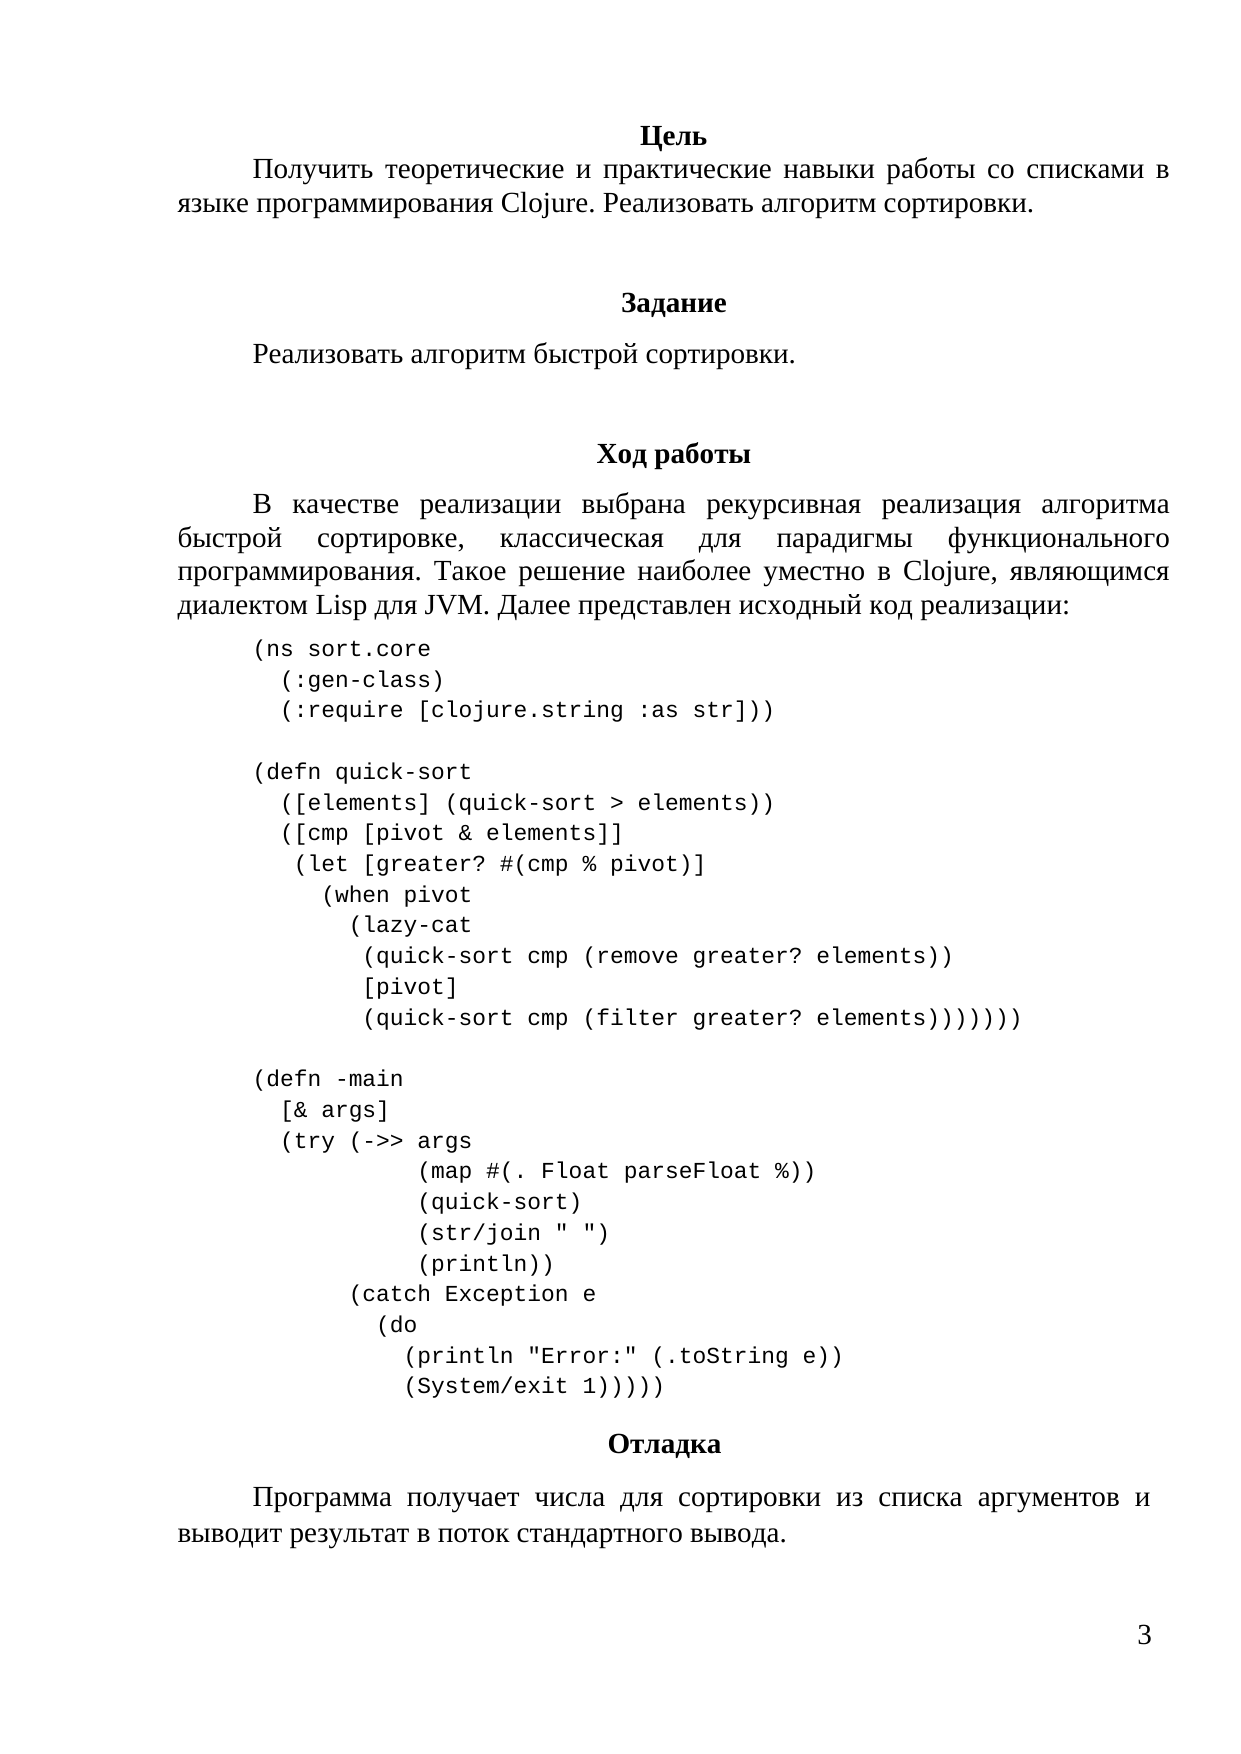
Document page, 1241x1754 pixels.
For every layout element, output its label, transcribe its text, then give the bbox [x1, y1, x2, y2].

text (ns sort.core [177, 637, 1170, 663]
text (lazy-cat [177, 914, 1170, 940]
text ([elements] (quick-sort > elements)) [177, 791, 1170, 817]
text Программа получает числа для сортировки из списка аргументов и выводит результат в поток стандартного вывода. [177, 1479, 1152, 1549]
text (str/join " ") [177, 1221, 1170, 1247]
text (map #(. Float parseFloat %)) [177, 1160, 1170, 1186]
text (defn -main [177, 1067, 1170, 1093]
text (defn quick-sort [177, 760, 1170, 786]
text (quick-sort cmp (remove greater? elements)) [177, 944, 1170, 971]
text (System/exit 1))))) [177, 1375, 1170, 1401]
text Задание [177, 286, 1170, 319]
text (println)) [177, 1252, 1170, 1278]
text (quick-sort) [177, 1190, 1170, 1216]
text Получить теоретические и практические навыки работы со списками в языке программирования Clojure. Реализовать алгоритм сортировки. [177, 152, 1170, 219]
text (:require [clojure.string :as str])) [177, 699, 1170, 725]
text Ход работы [177, 436, 1170, 470]
text ([cmp [pivot & elements]] [177, 822, 1170, 848]
text (quick-sort cmp (filter greater? elements))))))) [177, 1006, 1170, 1032]
text [pivot] [177, 975, 1170, 1001]
text Отладка [177, 1427, 1152, 1460]
text (:gen-class) [177, 668, 1170, 694]
text (try (->> args [177, 1129, 1170, 1155]
text (do [177, 1313, 1170, 1339]
text (when pivot [177, 883, 1170, 909]
text Реализовать алгоритм быстрой сортировки. [177, 336, 1170, 369]
text (catch Exception e [177, 1283, 1170, 1308]
text Цель [177, 118, 1169, 152]
text (println "Error:" (.toString e)) [177, 1344, 1170, 1370]
text В качестве реализации выбрана рекурсивная реализация алгоритма быстрой сортировке, классическая для парадигмы функционального программирования. Такое решение наиболее уместно в Clojure, являющимся диалектом Lisp для JVM. Далее представлен исходный код реализации: [177, 486, 1170, 621]
text (let [greater? #(cmp % pivot)] [177, 852, 1170, 878]
text [& args] [177, 1098, 1170, 1124]
